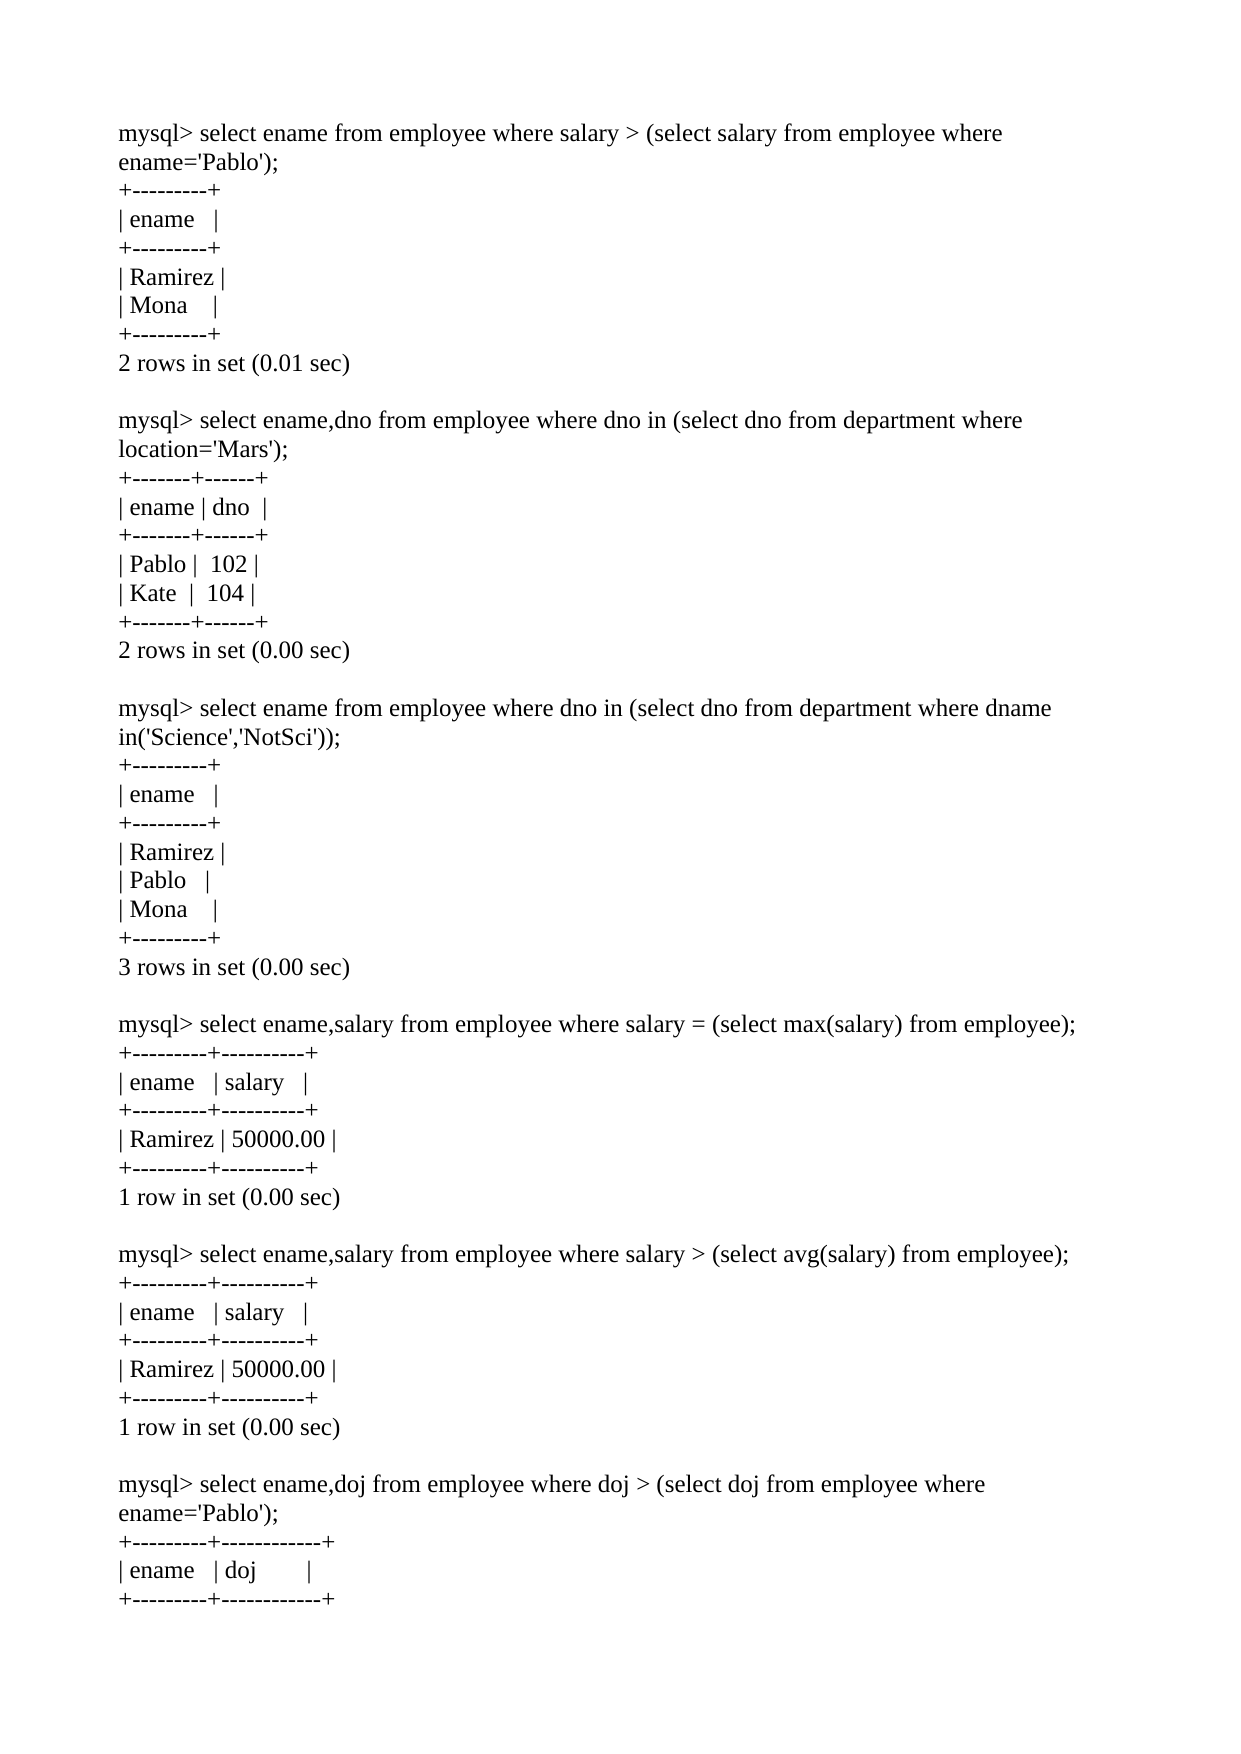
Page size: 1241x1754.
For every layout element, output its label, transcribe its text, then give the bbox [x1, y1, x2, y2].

text | Pablo | 102 | [118, 549, 1122, 578]
text | ename | salary | [118, 1067, 1122, 1096]
text | ename | doj | [118, 1556, 1122, 1584]
text | ename | dno | [118, 492, 1122, 521]
text mysql> select ename,doj from employee where doj > (select doj from employee where ename='Pablo'); [118, 1469, 1122, 1527]
text mysql> select ename from employee where dno in (select dno from department where dname in('Science','NotSci')); [118, 693, 1122, 751]
text | Kate | 104 | [118, 578, 1122, 607]
text +---------+ [118, 923, 1122, 952]
text 2 rows in set (0.00 sec) [118, 636, 1122, 664]
text +-------+------+ [118, 463, 1122, 492]
text +---------+----------+ [118, 1096, 1122, 1124]
text | Ramirez | [118, 262, 1122, 291]
text | ename | salary | [118, 1297, 1122, 1326]
text 2 rows in set (0.01 sec) [118, 348, 1122, 377]
text | Ramirez | 50000.00 | [118, 1124, 1122, 1153]
text +---------+------------+ [118, 1527, 1122, 1556]
text 1 row in set (0.00 sec) [118, 1182, 1122, 1211]
text | Ramirez | [118, 837, 1122, 866]
text mysql> select ename,salary from employee where salary = (select max(salary) from employee); [118, 1009, 1122, 1038]
text +---------+ [118, 319, 1122, 348]
text +---------+----------+ [118, 1038, 1122, 1067]
text | Pablo | [118, 866, 1122, 894]
text +---------+------------+ [118, 1584, 1122, 1613]
text +---------+----------+ [118, 1383, 1122, 1412]
text +---------+ [118, 176, 1122, 204]
text mysql> select ename,dno from employee where dno in (select dno from department where location='Mars'); [118, 406, 1122, 463]
text | ename | [118, 204, 1122, 233]
text | Mona | [118, 291, 1122, 319]
text +-------+------+ [118, 607, 1122, 636]
text | Ramirez | 50000.00 | [118, 1354, 1122, 1383]
text mysql> select ename,salary from employee where salary > (select avg(salary) from employee); [118, 1239, 1122, 1268]
text 3 rows in set (0.00 sec) [118, 952, 1122, 981]
text +---------+ [118, 808, 1122, 837]
text 1 row in set (0.00 sec) [118, 1412, 1122, 1441]
text +---------+ [118, 233, 1122, 262]
text +-------+------+ [118, 521, 1122, 549]
text +---------+ [118, 751, 1122, 779]
text | ename | [118, 779, 1122, 808]
text +---------+----------+ [118, 1326, 1122, 1354]
text +---------+----------+ [118, 1268, 1122, 1297]
text mysql> select ename from employee where salary > (select salary from employee where ename='Pablo'); [118, 118, 1122, 176]
text +---------+----------+ [118, 1153, 1122, 1182]
text | Mona | [118, 894, 1122, 923]
